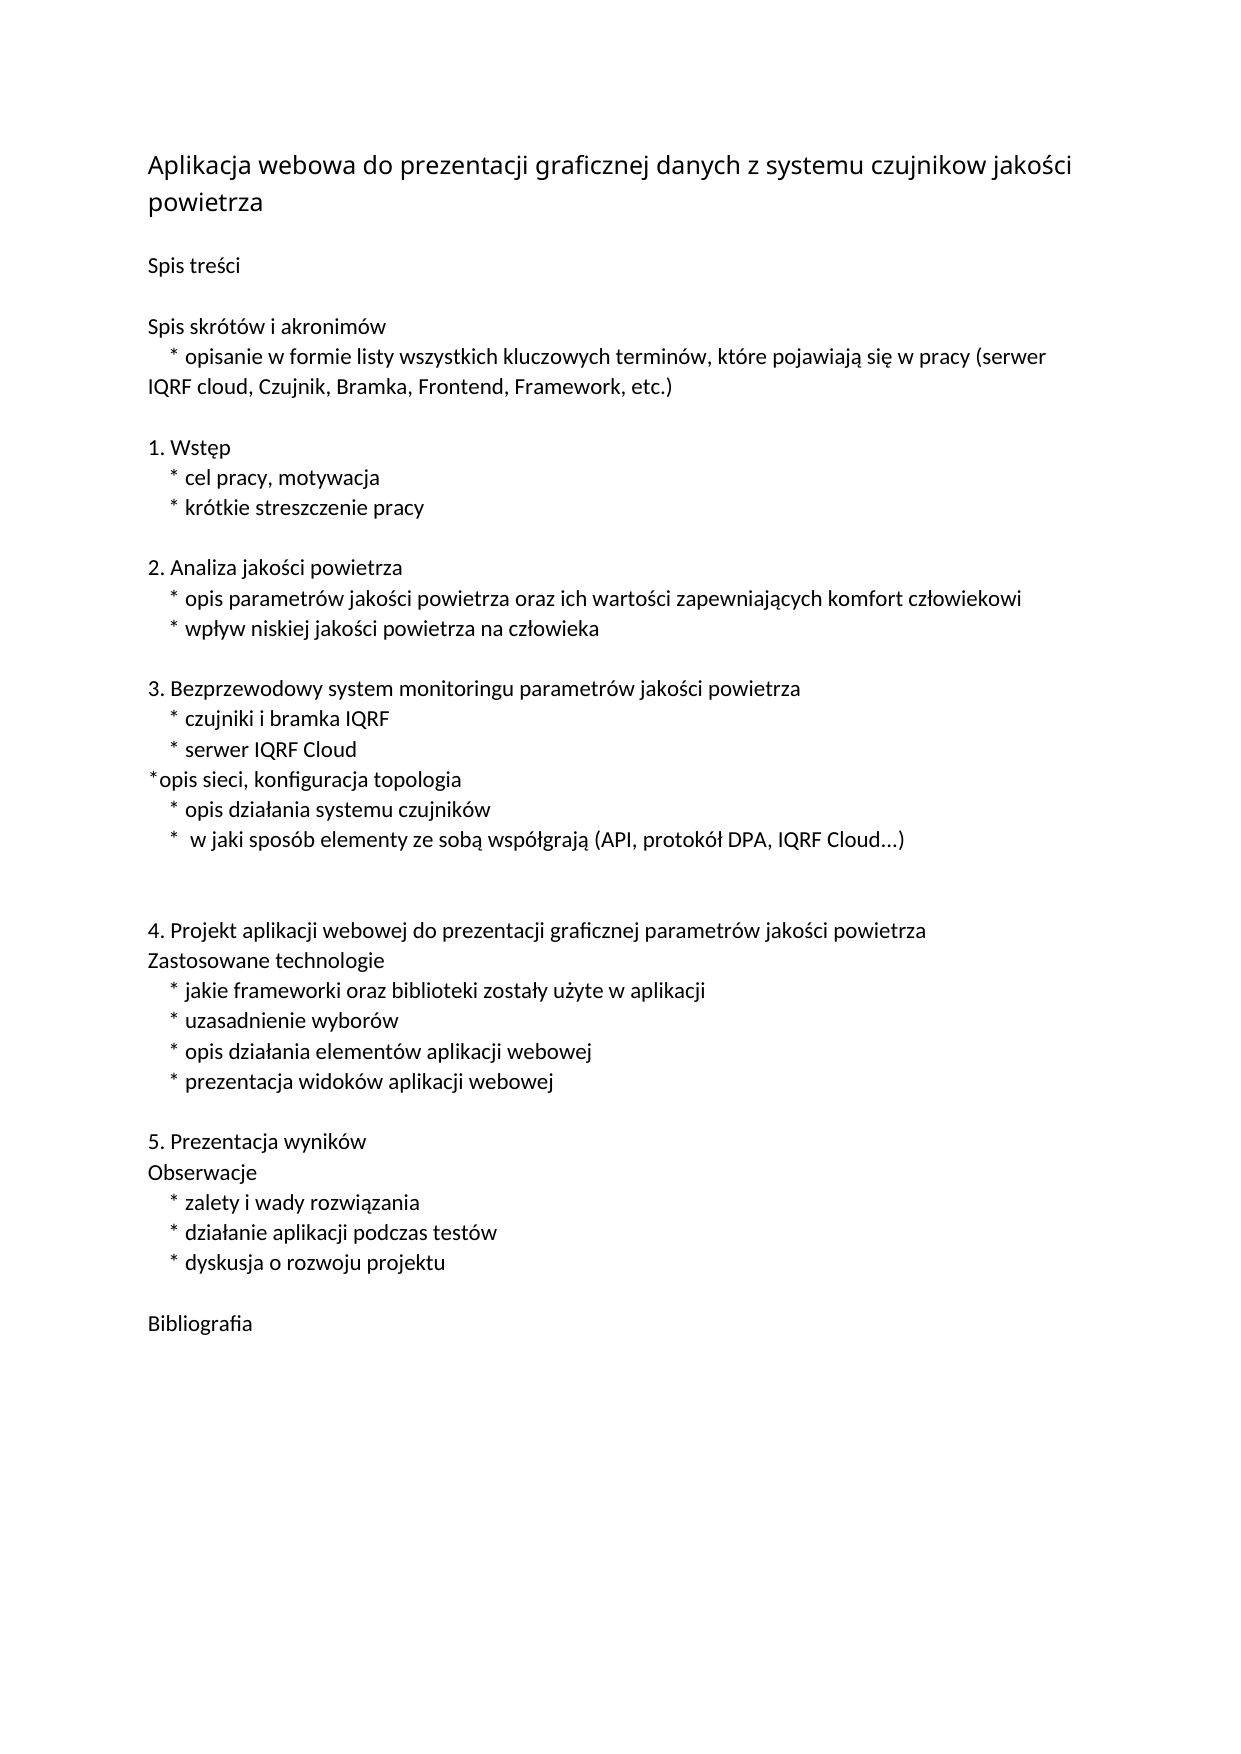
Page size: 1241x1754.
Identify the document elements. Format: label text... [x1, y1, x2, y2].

text Zastosowane technologie [148, 946, 1093, 974]
text * opis działania elementów aplikacji webowej [148, 1037, 1093, 1065]
text 5. Prezentacja wyników [148, 1127, 1093, 1155]
text 4. Projekt aplikacji webowej do prezentacji graficznej parametrów jakości powietrza [148, 916, 1093, 944]
text * uzasadnienie wyborów [148, 1007, 1093, 1034]
text Spis skrótów i akronimów [148, 312, 1093, 340]
text * serwer IQRF Cloud [148, 735, 1093, 763]
text * opisanie w formie listy wszystkich kluczowych terminów, które pojawiają się w pracy (serwer IQRF cloud, Czujnik, Bramka, Frontend, Framework, etc.) [148, 342, 1093, 400]
text * prezentacja widoków aplikacji webowej [148, 1067, 1093, 1095]
text *opis sieci, konfiguracja topologia [148, 765, 1093, 793]
text 3. Bezprzewodowy system monitoringu parametrów jakości powietrza [148, 674, 1093, 702]
text * opis parametrów jakości powietrza oraz ich wartości zapewniających komfort człowiekowi [148, 584, 1093, 612]
text * wpływ niskiej jakości powietrza na człowieka [148, 614, 1093, 642]
text Aplikacja webowa do prezentacji graficznej danych z systemu czujnikow jakości powietrza [148, 148, 1093, 218]
text Bibliografia [148, 1309, 1093, 1337]
text * czujniki i bramka IQRF [148, 704, 1093, 732]
text * opis działania systemu czujników [148, 795, 1093, 823]
text Obserwacje [148, 1158, 1093, 1186]
text 2. Analiza jakości powietrza [148, 553, 1093, 581]
text * krótkie streszczenie pracy [148, 493, 1093, 521]
text * dyskusja o rozwoju projektu [148, 1248, 1093, 1276]
text * zalety i wady rozwiązania [148, 1188, 1093, 1216]
text * cel pracy, motywacja [148, 463, 1093, 491]
text 1. Wstęp [148, 433, 1093, 461]
text * działanie aplikacji podczas testów [148, 1218, 1093, 1246]
text * jakie frameworki oraz biblioteki zostały użyte w aplikacji [148, 976, 1093, 1004]
text * w jaki sposób elementy ze sobą współgrają (API, protokół DPA, IQRF Cloud...) [148, 825, 1093, 853]
text Spis treści [148, 251, 1093, 279]
